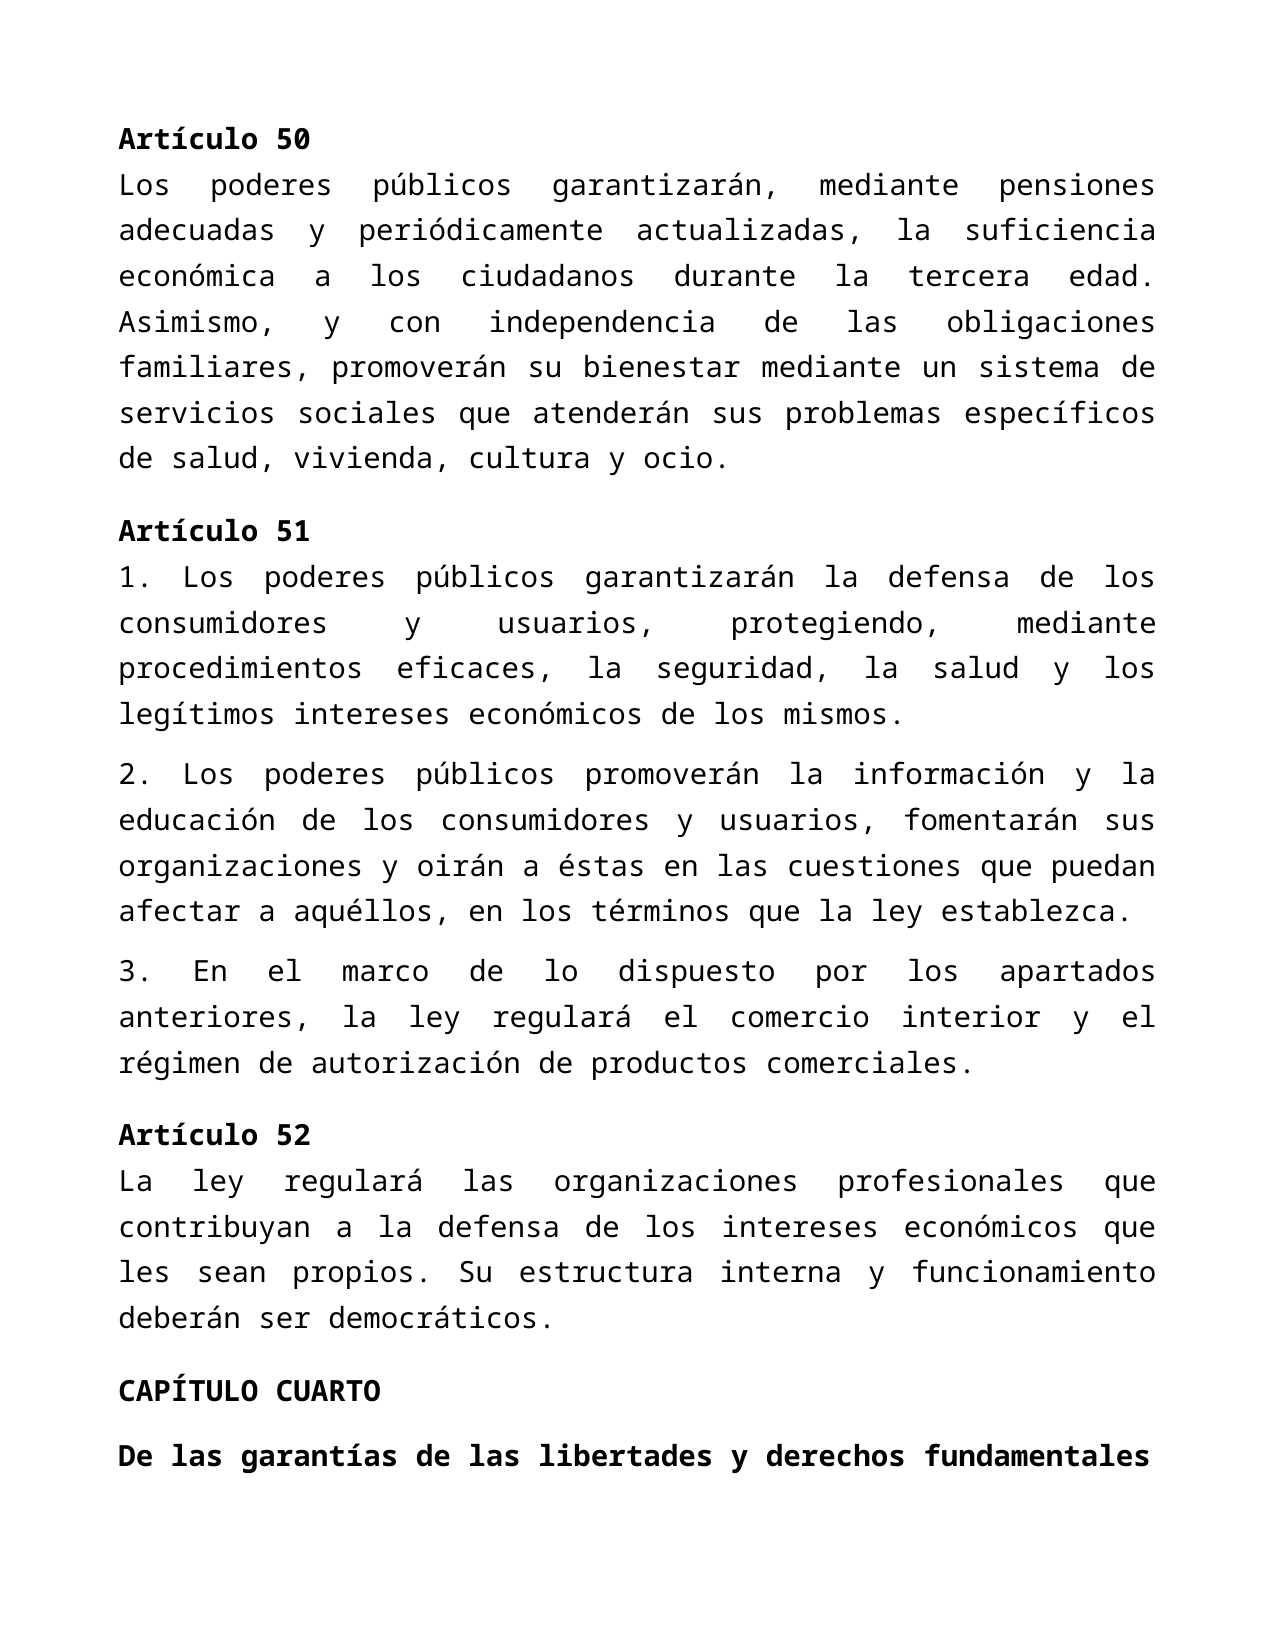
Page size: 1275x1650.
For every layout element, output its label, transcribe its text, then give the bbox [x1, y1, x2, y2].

subtitle Artículo 52 [118, 1114, 1157, 1154]
text 3. En el marco de lo dispuesto por los apartados anteriores, la ley regulará el comercio interior y el régimen de autorización de productos comerciales. [118, 951, 1157, 1082]
text 2. Los poderes públicos promoverán la información y la educación de los consumidores y usuarios, fomentarán sus organizaciones y oirán a éstas en las cuestiones que puedan afectar a aquéllos, en los términos que la ley establezca. [118, 753, 1157, 930]
subtitle CAPÍTULO CUARTO [118, 1370, 1157, 1410]
text 1. Los poderes públicos garantizarán la defensa de los consumidores y usuarios, protegiendo, mediante procedimientos eficaces, la seguridad, la salud y los legítimos intereses económicos de los mismos. [118, 556, 1157, 733]
subtitle De las garantías de las libertades y derechos fundamentales [118, 1435, 1157, 1474]
text La ley regulará las organizaciones profesionales que contribuyan a la defensa de los intereses económicos que les sean propios. Su estructura interna y funcionamiento deberán ser democráticos. [118, 1161, 1157, 1337]
subtitle Artículo 50 [118, 118, 1157, 158]
text Los poderes públicos garantizarán, mediante pensiones adecuadas y periódicamente actualizadas, la suficiencia económica a los ciudadanos durante la tercera edad. Asimismo, y con independencia de las obligaciones familiares, promoverán su bienestar mediante un sistema de servicios sociales que atenderán sus problemas específicos de salud, vivienda, cultura y ocio. [118, 164, 1157, 477]
subtitle Artículo 51 [118, 511, 1157, 550]
